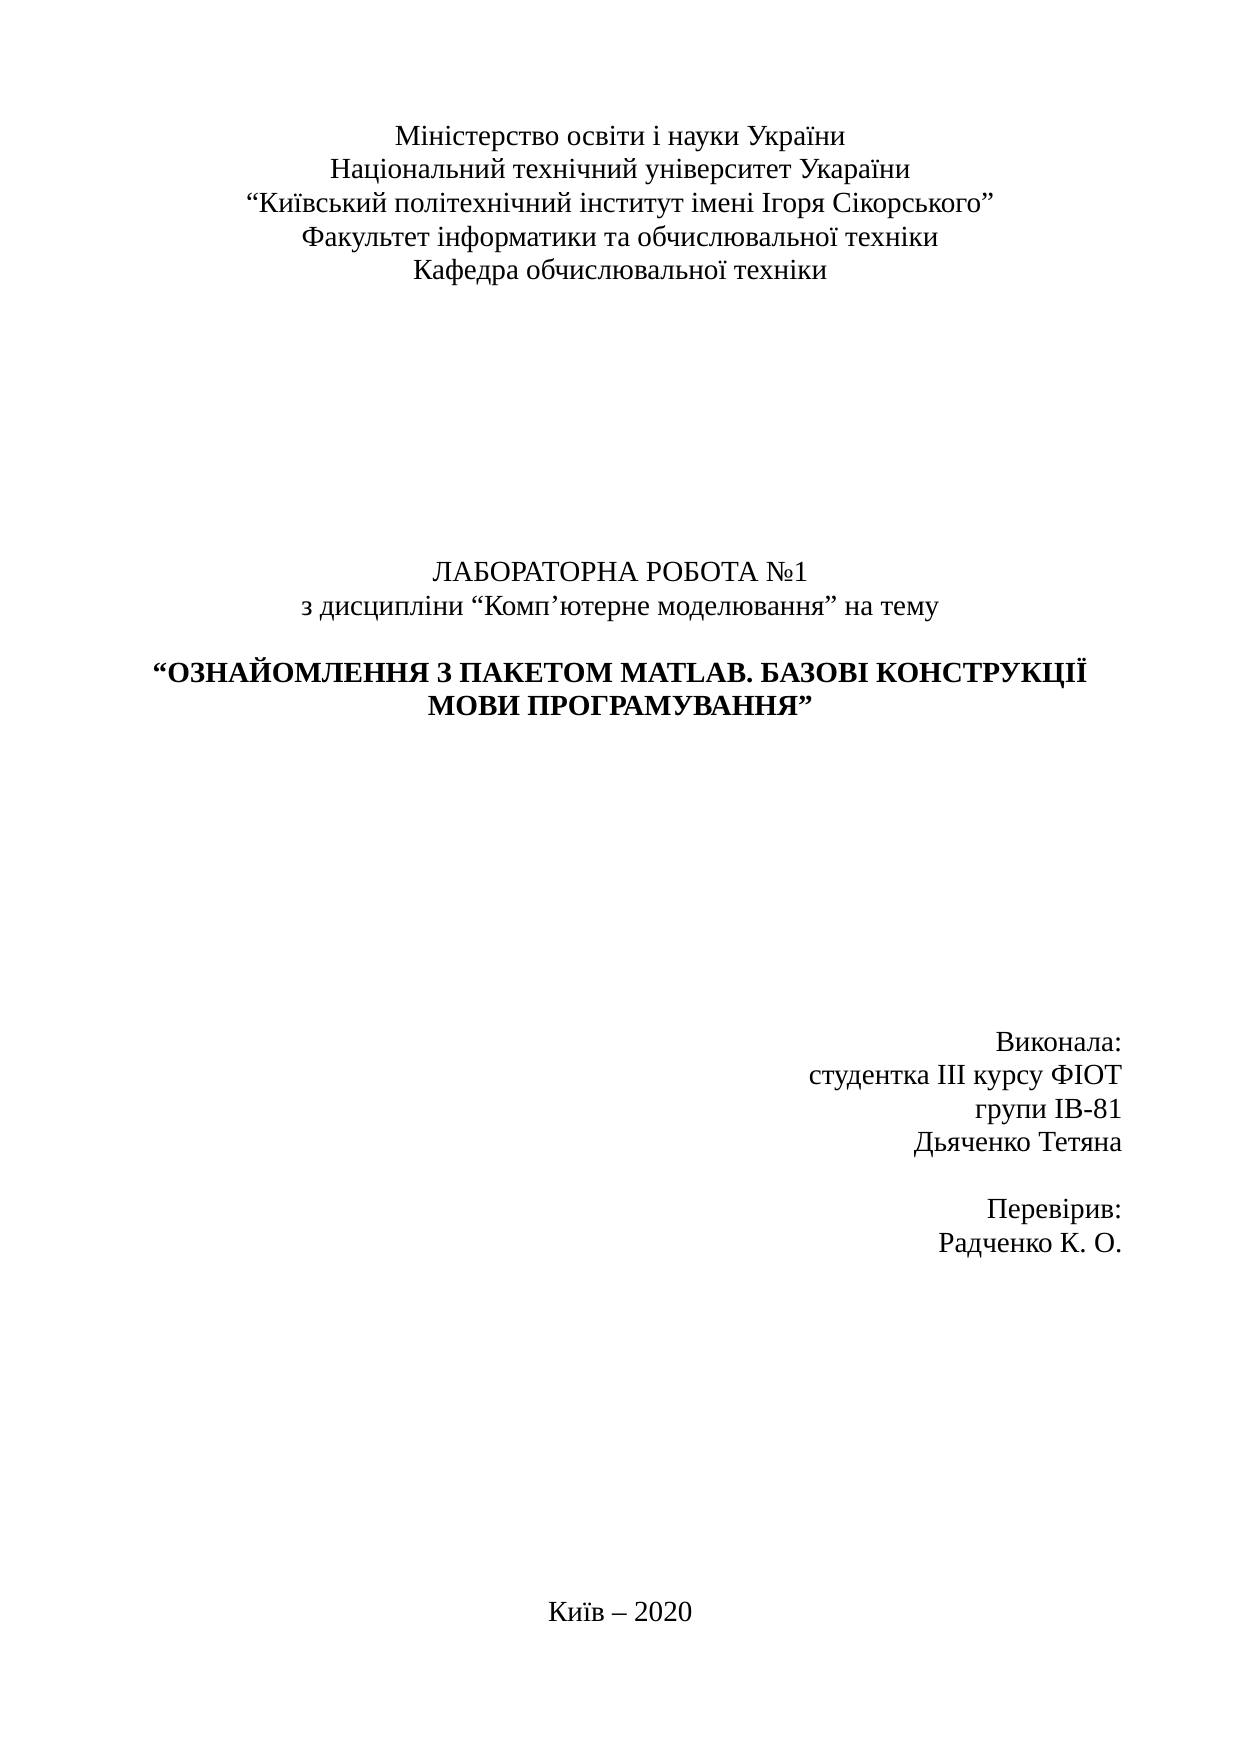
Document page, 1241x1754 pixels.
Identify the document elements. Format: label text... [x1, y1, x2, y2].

text студентка ІІІ курсу ФІОТ [118, 1057, 1122, 1091]
text з дисципліни “Комп’ютерне моделювання” на тему [118, 588, 1122, 621]
text “ОЗНАЙОМЛЕННЯ З ПАКЕТОМ MATLAB. БАЗОВІ КОНСТРУКЦІЇ МОВИ ПРОГРАМУВАННЯ” [118, 655, 1122, 722]
text Міністерство освіти і науки України [118, 118, 1122, 152]
text Київ – 2020 [118, 1594, 1122, 1627]
text ЛАБОРАТОРНА РОБОТА №1 [118, 554, 1122, 588]
text Перевірив: [118, 1191, 1122, 1225]
text групи ІВ-81 [118, 1091, 1122, 1124]
text Національний технічний університет Укараїни [118, 152, 1122, 185]
text Виконала: [118, 1024, 1122, 1057]
text Дьяченко Тетяна [118, 1124, 1122, 1158]
text Кафедра обчислювальної техніки [118, 252, 1122, 286]
text Радченко К. О. [118, 1225, 1122, 1258]
text Факультет інформатики та обчислювальної техніки [118, 219, 1122, 252]
text “Київський політехнічний інститут імені Ігоря Сікорського” [118, 185, 1122, 219]
